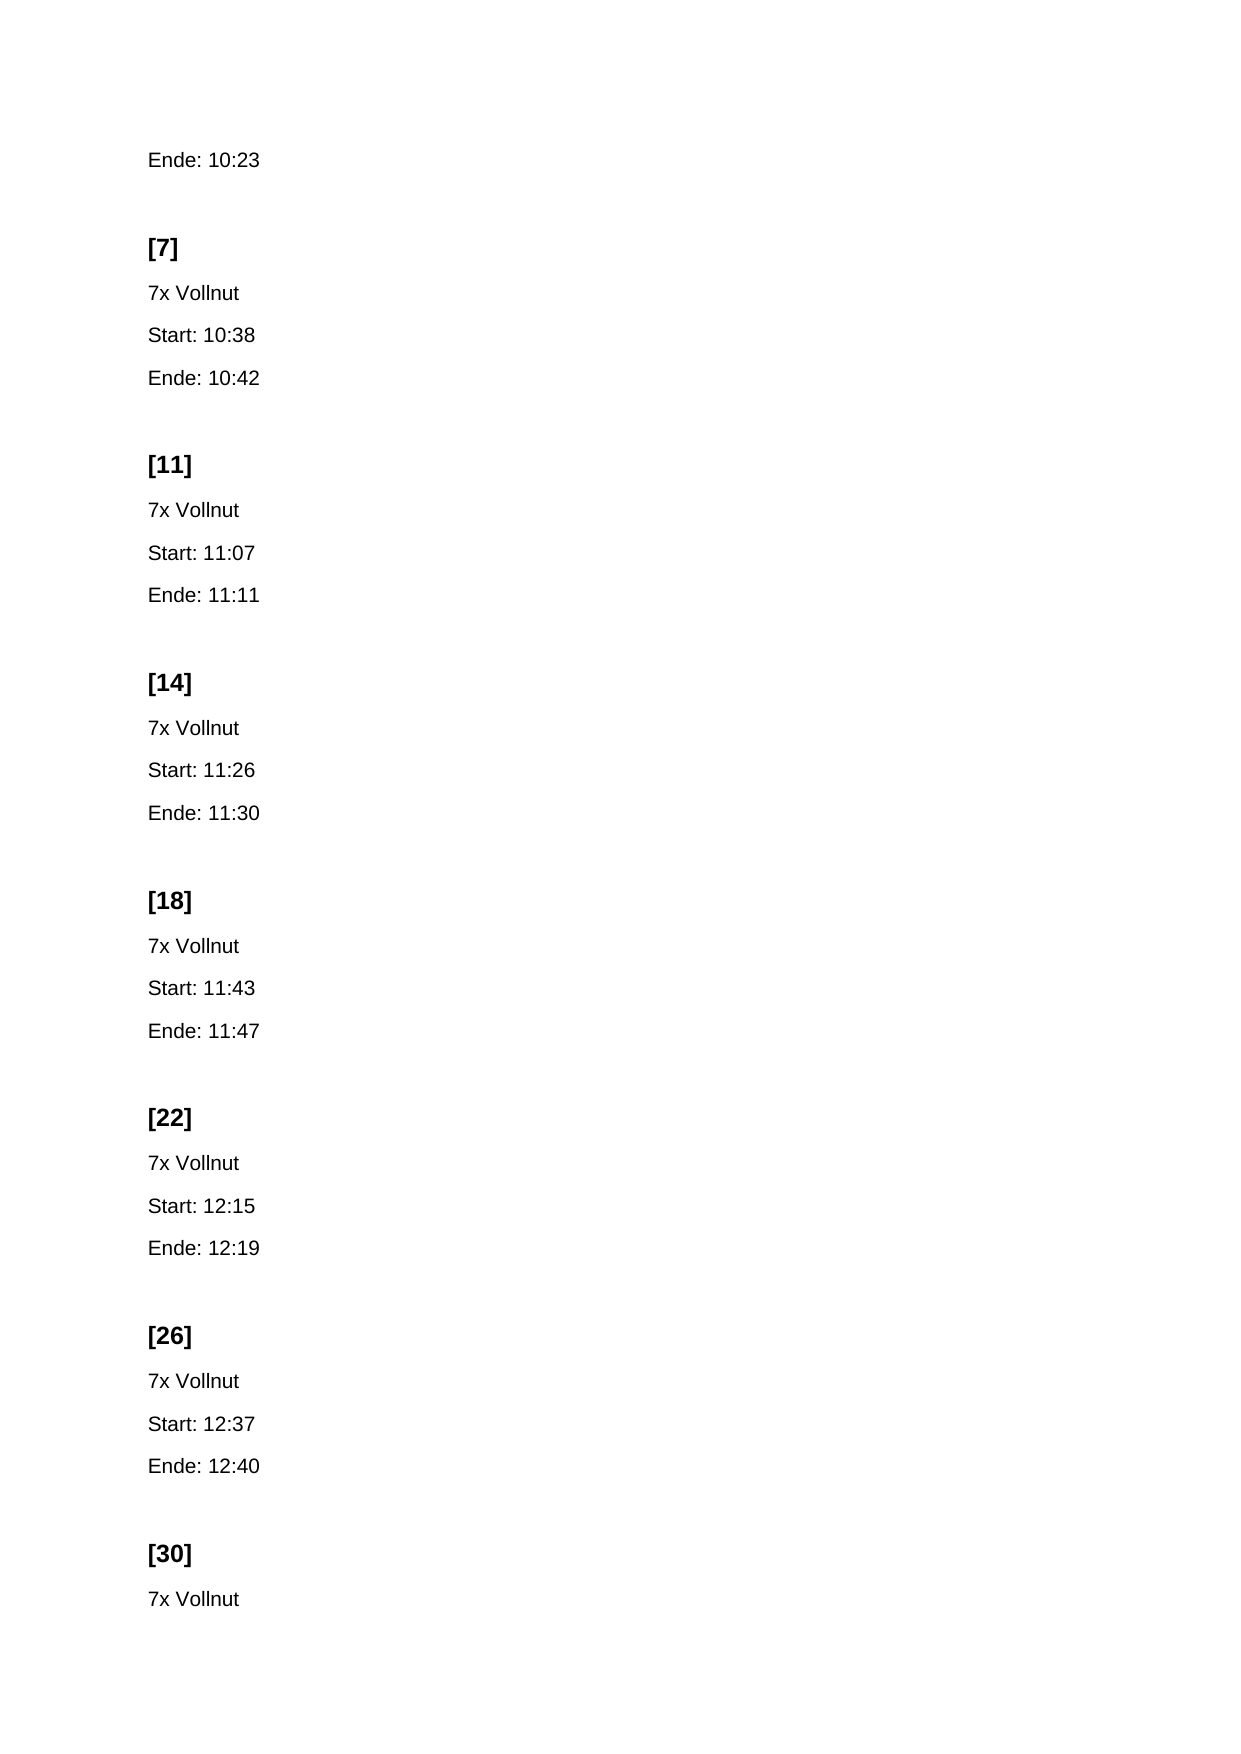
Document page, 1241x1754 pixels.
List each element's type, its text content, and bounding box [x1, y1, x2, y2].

text Start: 11:07 [148, 541, 1093, 564]
text Start: 12:15 [148, 1194, 1093, 1218]
text 7x Vollnut [148, 716, 1093, 740]
text [14] [148, 668, 1093, 697]
text 7x Vollnut [148, 1369, 1093, 1393]
text Ende: 12:40 [148, 1454, 1093, 1478]
text Ende: 10:42 [148, 365, 1093, 389]
text [26] [148, 1321, 1093, 1350]
text Start: 12:37 [148, 1411, 1093, 1435]
text Ende: 11:11 [148, 583, 1093, 607]
text [30] [148, 1539, 1093, 1568]
text Ende: 10:23 [148, 148, 1093, 172]
text Ende: 12:19 [148, 1236, 1093, 1260]
text 7x Vollnut [148, 1151, 1093, 1175]
text [22] [148, 1103, 1093, 1132]
text [11] [148, 450, 1093, 479]
text [18] [148, 886, 1093, 914]
text 7x Vollnut [148, 1587, 1093, 1611]
text Start: 11:43 [148, 976, 1093, 1000]
text Start: 10:38 [148, 323, 1093, 347]
text Start: 11:26 [148, 758, 1093, 782]
text 7x Vollnut [148, 933, 1093, 957]
text Ende: 11:47 [148, 1018, 1093, 1042]
text Ende: 11:30 [148, 801, 1093, 825]
text [7] [148, 233, 1093, 261]
text 7x Vollnut [148, 280, 1093, 304]
text 7x Vollnut [148, 498, 1093, 522]
